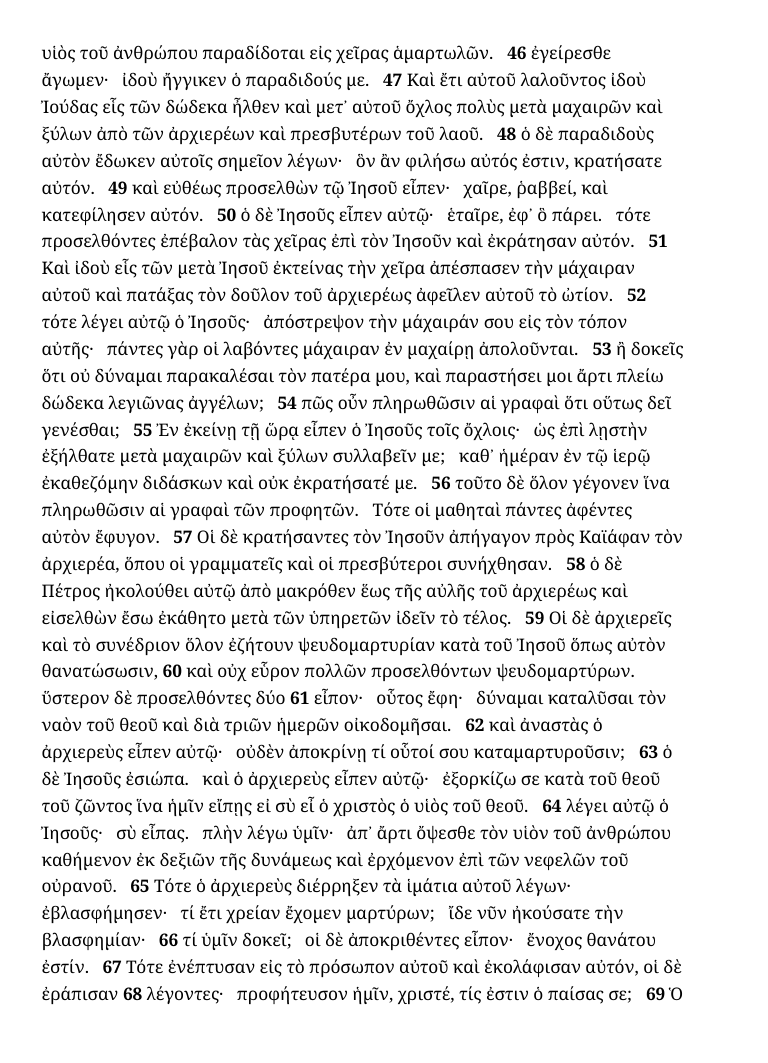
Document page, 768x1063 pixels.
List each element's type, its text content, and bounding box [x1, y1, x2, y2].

text υἱὸς τοῦ ἀνθρώπου παραδίδοται εἰς χεῖρας ἁμαρτωλῶν. 46 ἐγείρεσθε ἄγωμεν· ἰδοὺ ἤγγικεν ὁ παραδιδούς με. 47 Καὶ ἔτι αὐτοῦ λαλοῦντος ἰδοὺ Ἰούδας εἷς τῶν δώδεκα ἦλθεν καὶ μετ᾽ αὐτοῦ ὄχλος πολὺς μετὰ μαχαιρῶν καὶ ξύλων ἀπὸ τῶν ἀρχιερέων καὶ πρεσβυτέρων τοῦ λαοῦ. 48 ὁ δὲ παραδιδοὺς αὐτὸν ἔδωκεν αὐτοῖς σημεῖον λέγων· ὃν ἂν φιλήσω αὐτός ἐστιν, κρατήσατε αὐτόν. 49 καὶ εὐθέως προσελθὼν τῷ Ἰησοῦ εἶπεν· χαῖρε, ῥαββεί, καὶ κατεφίλησεν αὐτόν. 50 ὁ δὲ Ἰησοῦς εἶπεν αὐτῷ· ἑταῖρε, ἐφ᾽ ὃ πάρει. τότε προσελθόντες ἐπέβαλον τὰς χεῖρας ἐπὶ τὸν Ἰησοῦν καὶ ἐκράτησαν αὐτόν. 51 Καὶ ἰδοὺ εἷς τῶν μετὰ Ἰησοῦ ἐκτείνας τὴν χεῖρα ἀπέσπασεν τὴν μάχαιραν αὐτοῦ καὶ πατάξας τὸν δοῦλον τοῦ ἀρχιερέως ἀφεῖλεν αὐτοῦ τὸ ὠτίον. 52 τότε λέγει αὐτῷ ὁ Ἰησοῦς· ἀπόστρεψον τὴν μάχαιράν σου εἰς τὸν τόπον αὐτῆς· πάντες γὰρ οἱ λαβόντες μάχαιραν ἐν μαχαίρῃ ἀπολοῦνται. 53 ἢ δοκεῖς ὅτι οὐ δύναμαι παρακαλέσαι τὸν πατέρα μου, καὶ παραστήσει μοι ἄρτι πλείω δώδεκα λεγιῶνας ἀγγέλων; 54 πῶς οὖν πληρωθῶσιν αἱ γραφαὶ ὅτι οὕτως δεῖ γενέσθαι; 55 Ἐν ἐκείνῃ τῇ ὥρᾳ εἶπεν ὁ Ἰησοῦς τοῖς ὄχλοις· ὡς ἐπὶ λῃστὴν ἐξήλθατε μετὰ μαχαιρῶν καὶ ξύλων συλλαβεῖν με; καθ᾽ ἡμέραν ἐν τῷ ἱερῷ ἐκαθεζόμην διδάσκων καὶ οὐκ ἐκρατήσατέ με. 56 τοῦτο δὲ ὅλον γέγονεν ἵνα πληρωθῶσιν αἱ γραφαὶ τῶν προφητῶν. Τότε οἱ μαθηταὶ πάντες ἀφέντες αὐτὸν ἔφυγον. 57 Οἱ δὲ κρατήσαντες τὸν Ἰησοῦν ἀπήγαγον πρὸς Καϊάφαν τὸν ἀρχιερέα, ὅπου οἱ γραμματεῖς καὶ οἱ πρεσβύτεροι συνήχθησαν. 58 ὁ δὲ Πέτρος ἠκολούθει αὐτῷ ἀπὸ μακρόθεν ἕως τῆς αὐλῆς τοῦ ἀρχιερέως καὶ εἰσελθὼν ἔσω ἐκάθητο μετὰ τῶν ὑπηρετῶν ἰδεῖν τὸ τέλος. 59 Οἱ δὲ ἀρχιερεῖς καὶ τὸ συνέδριον ὅλον ἐζήτουν ψευδομαρτυρίαν κατὰ τοῦ Ἰησοῦ ὅπως αὐτὸν θανατώσωσιν, 60 καὶ οὐχ εὗρον πολλῶν προσελθόντων ψευδομαρτύρων. ὕστερον δὲ προσελθόντες δύο 61 εἶπον· οὗτος ἔφη· δύναμαι καταλῦσαι τὸν ναὸν τοῦ θεοῦ καὶ διὰ τριῶν ἡμερῶν οἰκοδομῆσαι. 62 καὶ ἀναστὰς ὁ ἀρχιερεὺς εἶπεν αὐτῷ· οὐδὲν ἀποκρίνῃ τί οὗτοί σου καταμαρτυροῦσιν; 63 ὁ δὲ Ἰησοῦς ἐσιώπα. καὶ ὁ ἀρχιερεὺς εἶπεν αὐτῷ· ἐξορκίζω σε κατὰ τοῦ θεοῦ τοῦ ζῶντος ἵνα ἡμῖν εἴπῃς εἰ σὺ εἶ ὁ χριστὸς ὁ υἱὸς τοῦ θεοῦ. 64 λέγει αὐτῷ ὁ Ἰησοῦς· σὺ εἶπας. πλὴν λέγω ὑμῖν· ἀπ᾽ ἄρτι ὄψεσθε τὸν υἱὸν τοῦ ἀνθρώπου καθήμενον ἐκ δεξιῶν τῆς δυνάμεως καὶ ἐρχόμενον ἐπὶ τῶν νεφελῶν τοῦ οὐρανοῦ. 65 Τότε ὁ ἀρχιερεὺς διέρρηξεν τὰ ἱμάτια αὐτοῦ λέγων· ἐβλασφήμησεν· τί ἔτι χρείαν ἔχομεν μαρτύρων; ἴδε νῦν ἠκούσατε τὴν βλασφημίαν· 66 τί ὑμῖν δοκεῖ; οἱ δὲ ἀποκριθέντες εἶπον· ἔνοχος θανάτου ἐστίν. 67 Τότε ἐνέπτυσαν εἰς τὸ πρόσωπον αὐτοῦ καὶ ἐκολάφισαν αὐτόν, οἱ δὲ ἐράπισαν 68 λέγοντες· προφήτευσον ἡμῖν, χριστέ, τίς ἐστιν ὁ παίσας σε; 69 Ὁ [41, 41, 685, 1005]
